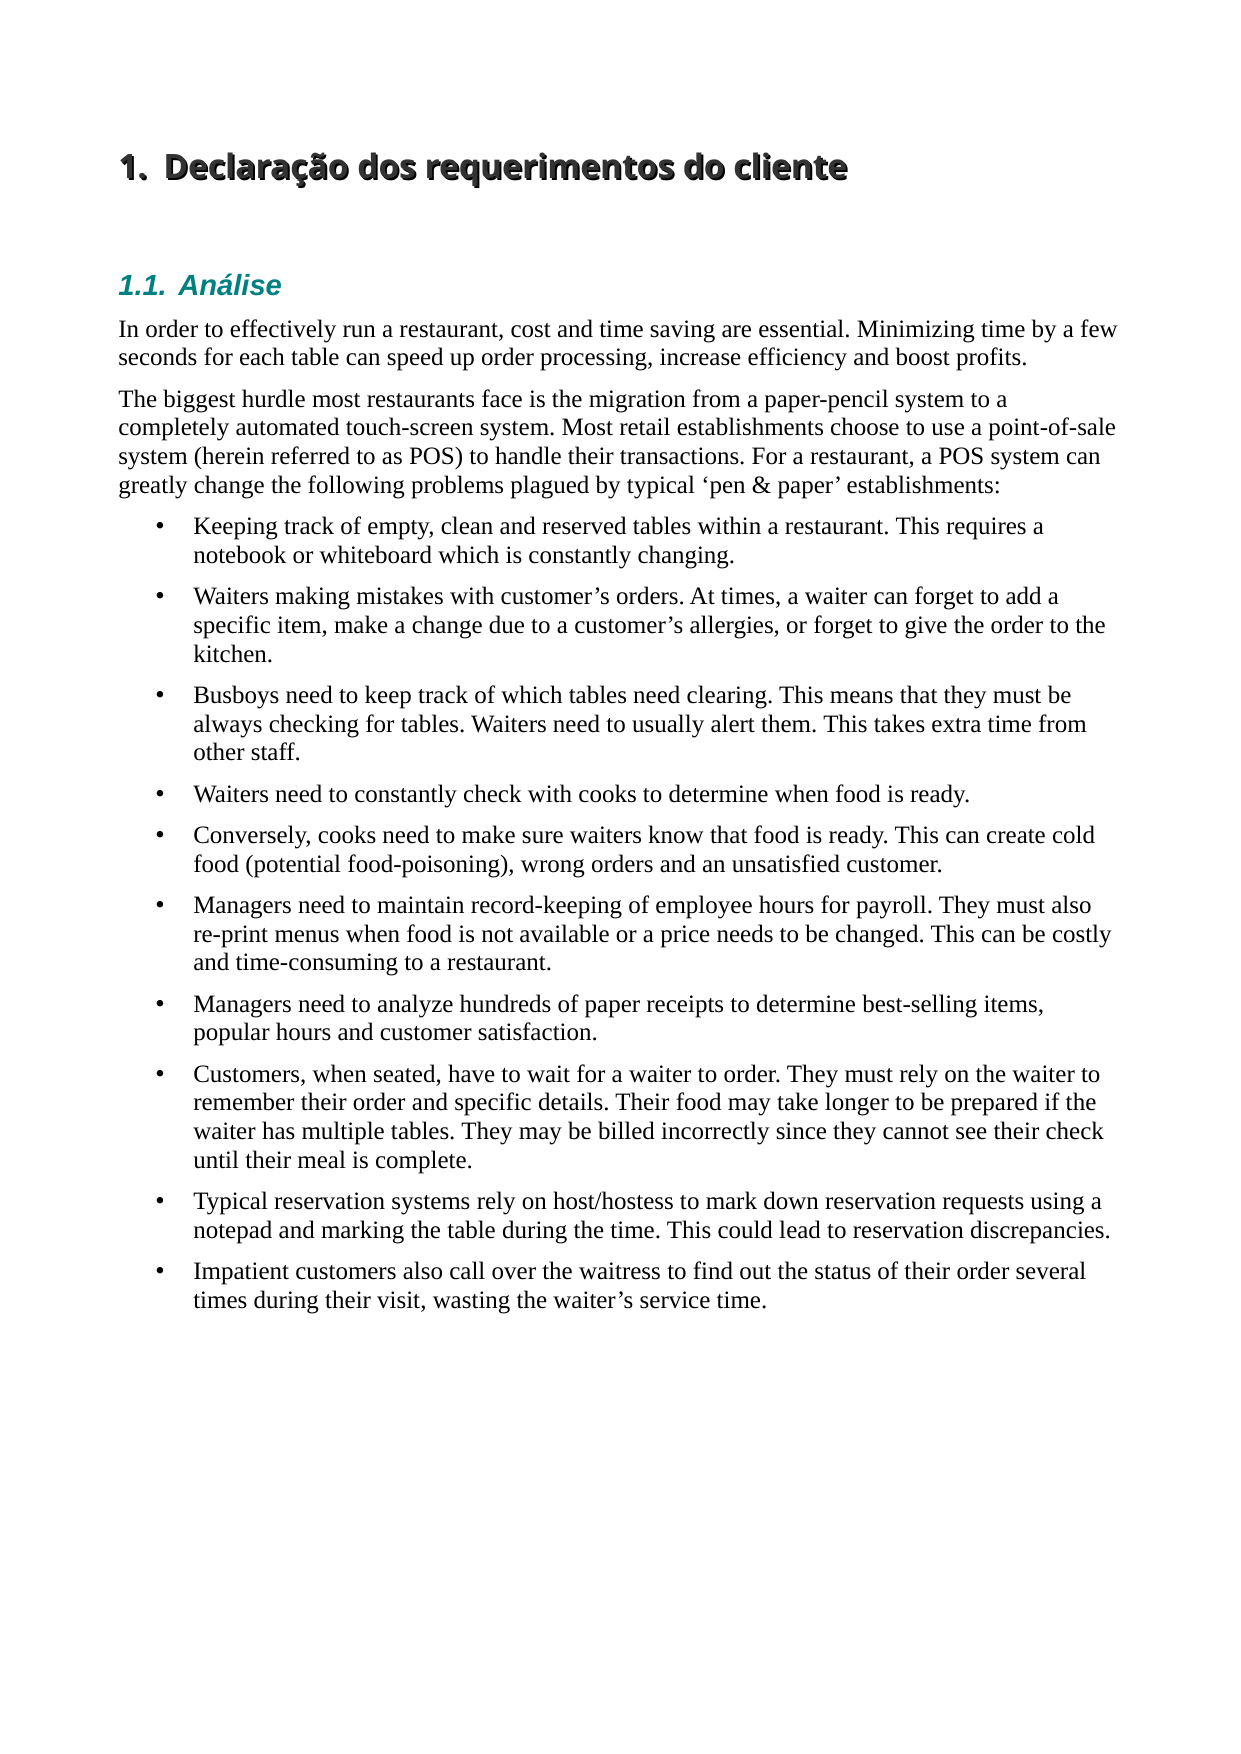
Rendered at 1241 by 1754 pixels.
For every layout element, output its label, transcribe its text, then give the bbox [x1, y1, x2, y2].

list Waiters making mistakes with customer’s orders. At times, a waiter can forget to add a specific item, make a change due to a customer’s allergies, or forget to give the order to the kitchen. [156, 581, 1122, 667]
list Managers need to maintain record-keeping of employee hours for payroll. They must also re-print menus when food is not available or a price needs to be changed. This can be costly and time-consuming to a restaurant. [156, 890, 1122, 976]
list Typical reservation systems rely on host/hostess to mark down reservation requests using a notepad and marking the table during the time. This could lead to reservation discrepancies. [156, 1186, 1122, 1244]
list Waiters need to constantly check with cooks to determine when food is ready. [156, 779, 1122, 807]
text In order to effectively run a restaurant, cost and time saving are essential. Minimizing time by a few seconds for each table can speed up order processing, increase efficiency and boost profits. [118, 314, 1122, 371]
list Managers need to analyze hundreds of paper receipts to determine best-selling items, popular hours and customer satisfaction. [156, 989, 1122, 1046]
list Customers, when seated, have to wait for a waiter to order. They must rely on the waiter to remember their order and specific details. Their food may take longer to be prepared if the waiter has multiple tables. They may be billed incorrectly since they cannot see their check until their meal is complete. [156, 1059, 1122, 1174]
subtitle Declaração dos requerimentos do cliente [118, 143, 1122, 189]
text The biggest hurdle most restaurants face is the migration from a paper-pencil system to a completely automated touch-screen system. Most retail establishments choose to use a point-of-sale system (herein referred to as POS) to handle their transactions. For a restaurant, a POS system can greatly change the following problems plagued by typical ‘pen & paper’ establishments: [118, 384, 1122, 499]
list Impatient customers also call over the waitress to find out the status of their order several times during their visit, wasting the waiter’s service time. [156, 1256, 1122, 1314]
list Conversely, cooks need to make sure waiters know that food is ready. This can create cold food (potential food-poisoning), wrong orders and an unsatisfied customer. [156, 820, 1122, 877]
subtitle Análise [118, 268, 1122, 301]
list Keeping track of empty, clean and reserved tables within a restaurant. This requires a notebook or whiteboard which is constantly changing. [156, 511, 1122, 569]
list Busboys need to keep track of which tables need clearing. This means that they must be always checking for tables. Waiters need to usually alert them. This takes extra time from other staff. [156, 680, 1122, 766]
